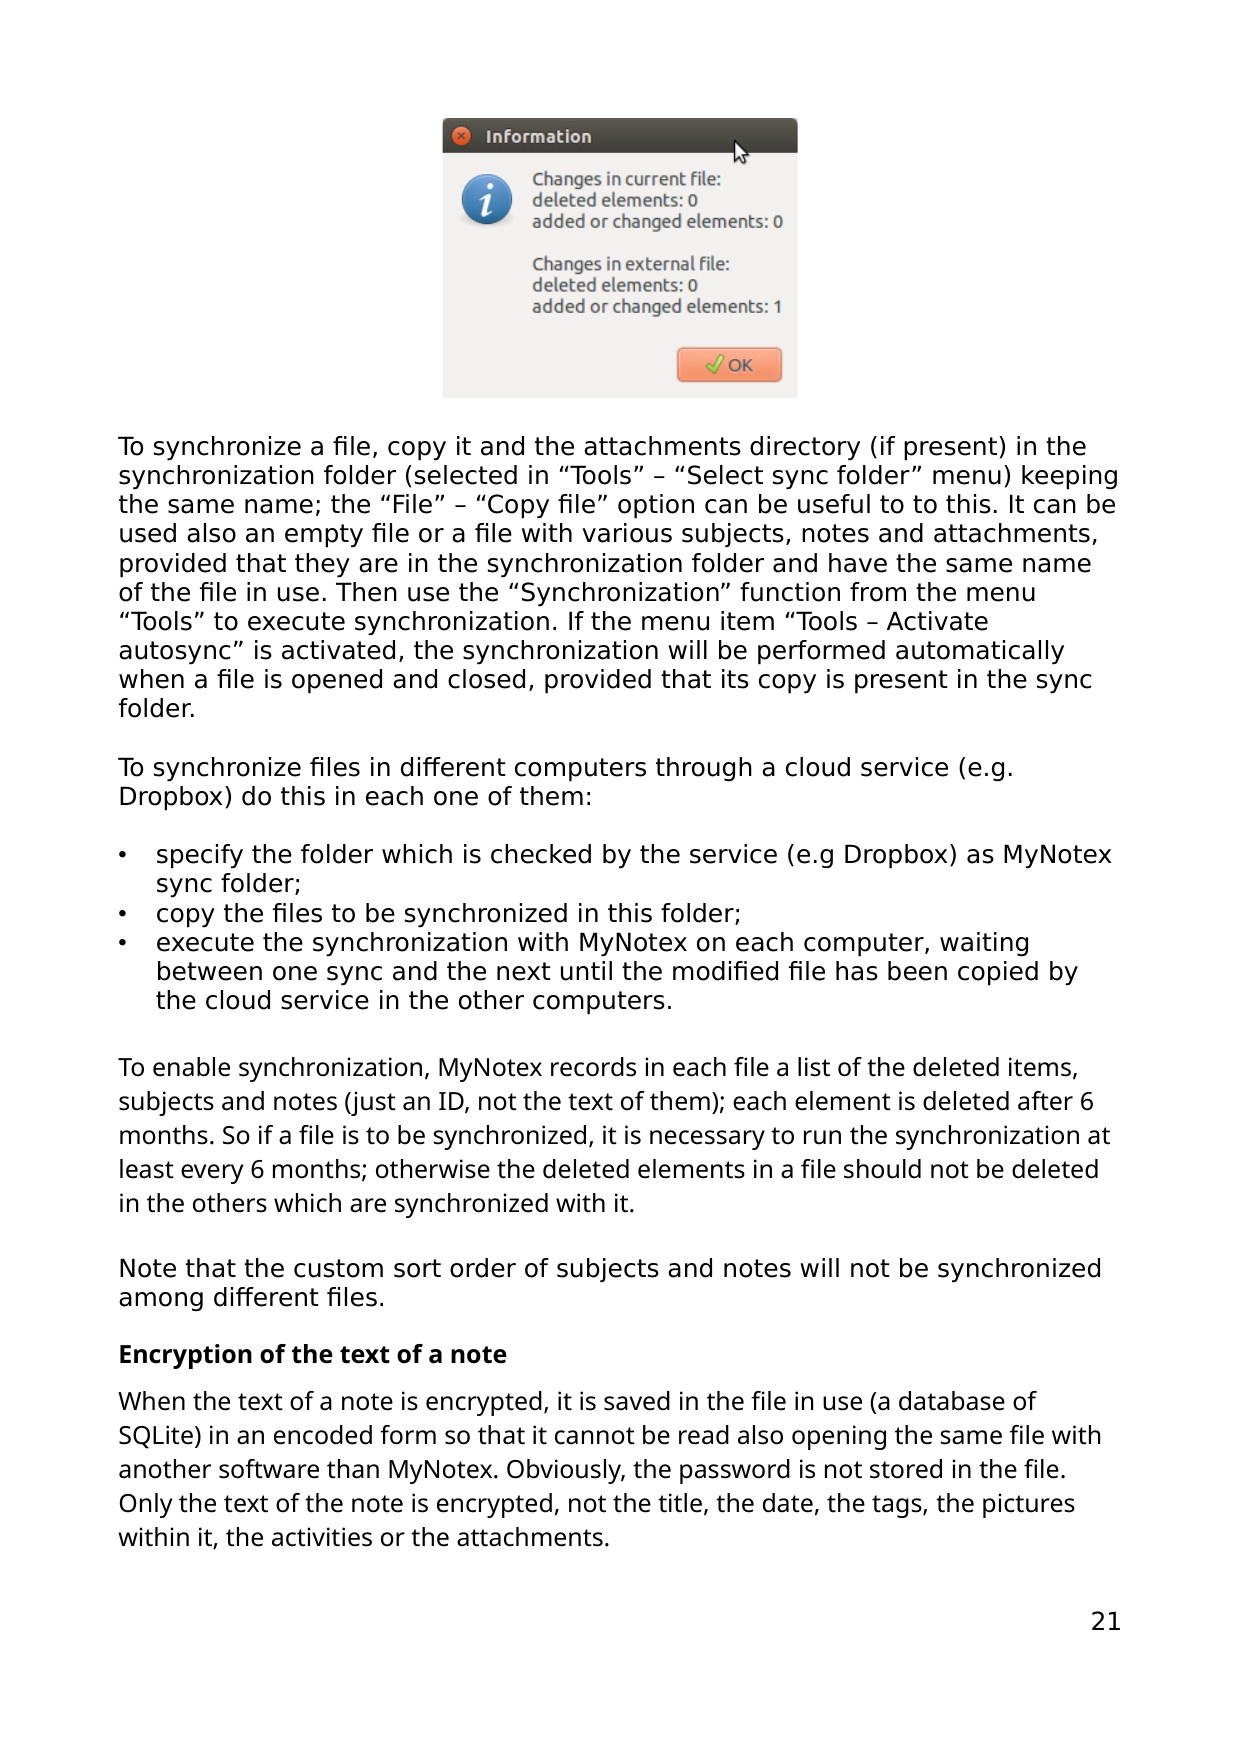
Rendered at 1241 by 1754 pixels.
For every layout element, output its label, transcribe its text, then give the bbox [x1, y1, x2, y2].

text To synchronize a file, copy it and the attachments directory (if present) in the synchronization folder (selected in “Tools” – “Select sync folder” menu) keeping the same name; the “File” – “Copy file” option can be useful to to this. It can be used also an empty file or a file with various subjects, notes and attachments, provided that they are in the synchronization folder and have the same name of the file in use. Then use the “Synchronization” function from the menu “Tools” to execute synchronization. If the menu item “Tools – Activate autosync” is activated, the synchronization will be performed automatically when a file is opened and closed, provided that its copy is present in the sync folder. [118, 432, 1122, 724]
list specify the folder which is checked by the service (e.g Dropbox) as MyNotex sync folder; [118, 840, 1122, 899]
text To enable synchronization, MyNotex records in each file a list of the deleted items, subjects and notes (just an ID, not the text of them); each element is deleted after 6 months. So if a file is to be synchronized, it is necessary to run the synchronization at least every 6 months; otherwise the deleted elements in a file should not be deleted in the others which are synchronized with it. [118, 1049, 1122, 1220]
subtitle Encryption of the text of a note [118, 1337, 1122, 1371]
list execute the synchronization with MyNotex on each computer, waiting between one sync and the next until the modified file has been copied by the cloud service in the other computers. [118, 928, 1122, 1015]
text To synchronize files in different computers through a cloud service (e.g. Dropbox) do this in each one of them: [118, 753, 1122, 811]
text Note that the custom sort order of subjects and notes will not be synchronized among different files. [118, 1254, 1122, 1312]
text When the text of a note is encrypted, it is saved in the file in use (a database of SQLite) in an encoded form so that it cannot be read also opening the same file with another software than MyNotex. Obviously, the password is not stored in the file. Only the text of the note is encrypted, not the title, the date, the tags, the pictures within it, the activities or the attachments. [118, 1384, 1122, 1554]
picture [442, 118, 798, 398]
list copy the files to be synchronized in this folder; [118, 899, 1122, 928]
